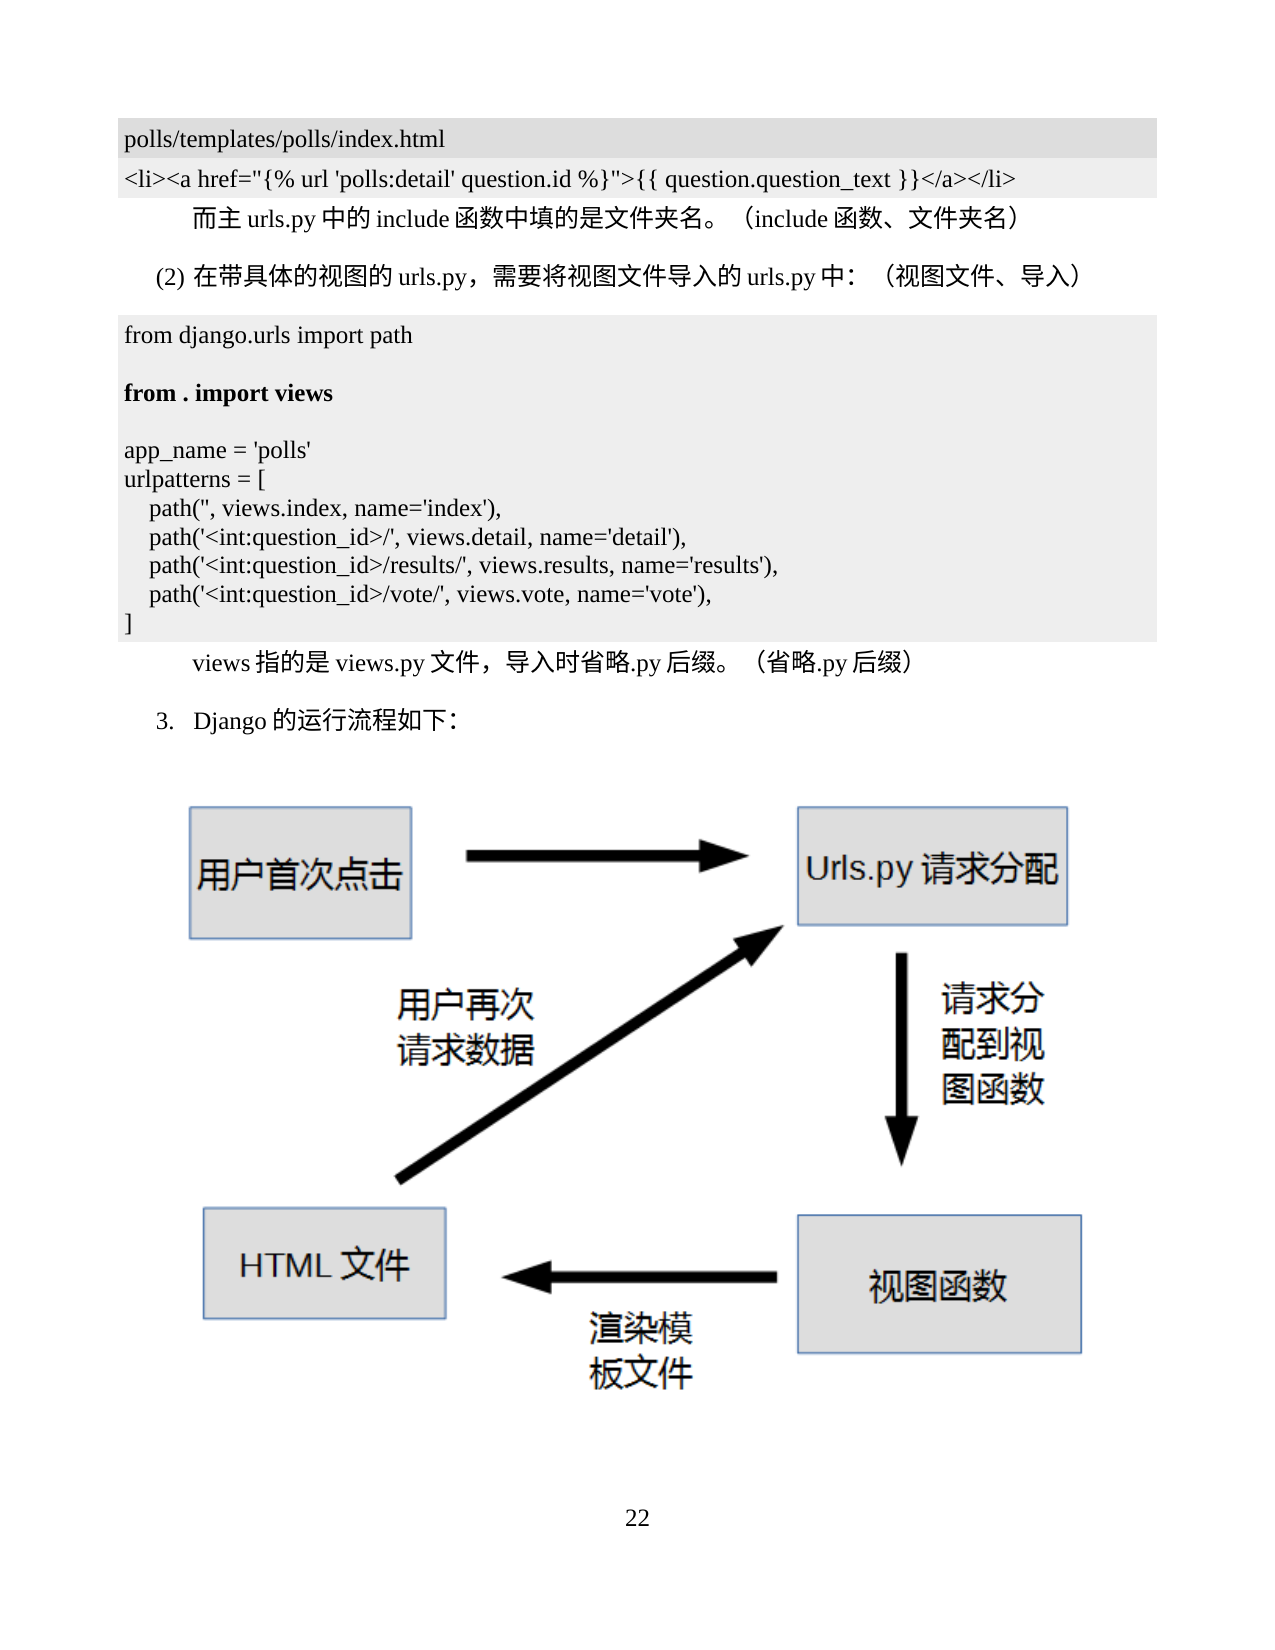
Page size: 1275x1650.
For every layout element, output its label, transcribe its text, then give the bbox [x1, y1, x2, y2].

picture [164, 758, 1112, 1407]
table_header from django.urls import path from . import views app_name = 'polls' urlpatterns = [ path('', views.index, name='index'), path('<int:question_id>/', views.detail, name='detail'), path('<int:question_id>/results/', views.results, name='results'), path('<int:question_id>/vote/', views.vote, name='vote'), ] [118, 315, 1157, 642]
text 而主urls.py中的include函数中填的是文件夹名。（include函数、文件夹名） [118, 198, 1157, 235]
list 在带具体的视图的urls.py，需要将视图文件导入的urls.py中：（视图文件、导入） [156, 257, 1157, 293]
table_cell <li><a href="{% url 'polls:detail' question.id %}">{{ question.question_text }}</a></li> [118, 158, 1157, 198]
text views指的是views.py文件，导入时省略.py后缀。（省略.py后缀） [118, 642, 1157, 678]
list Django的运行流程如下： [156, 700, 1157, 737]
table_header polls/templates/polls/index.html [118, 118, 1157, 158]
